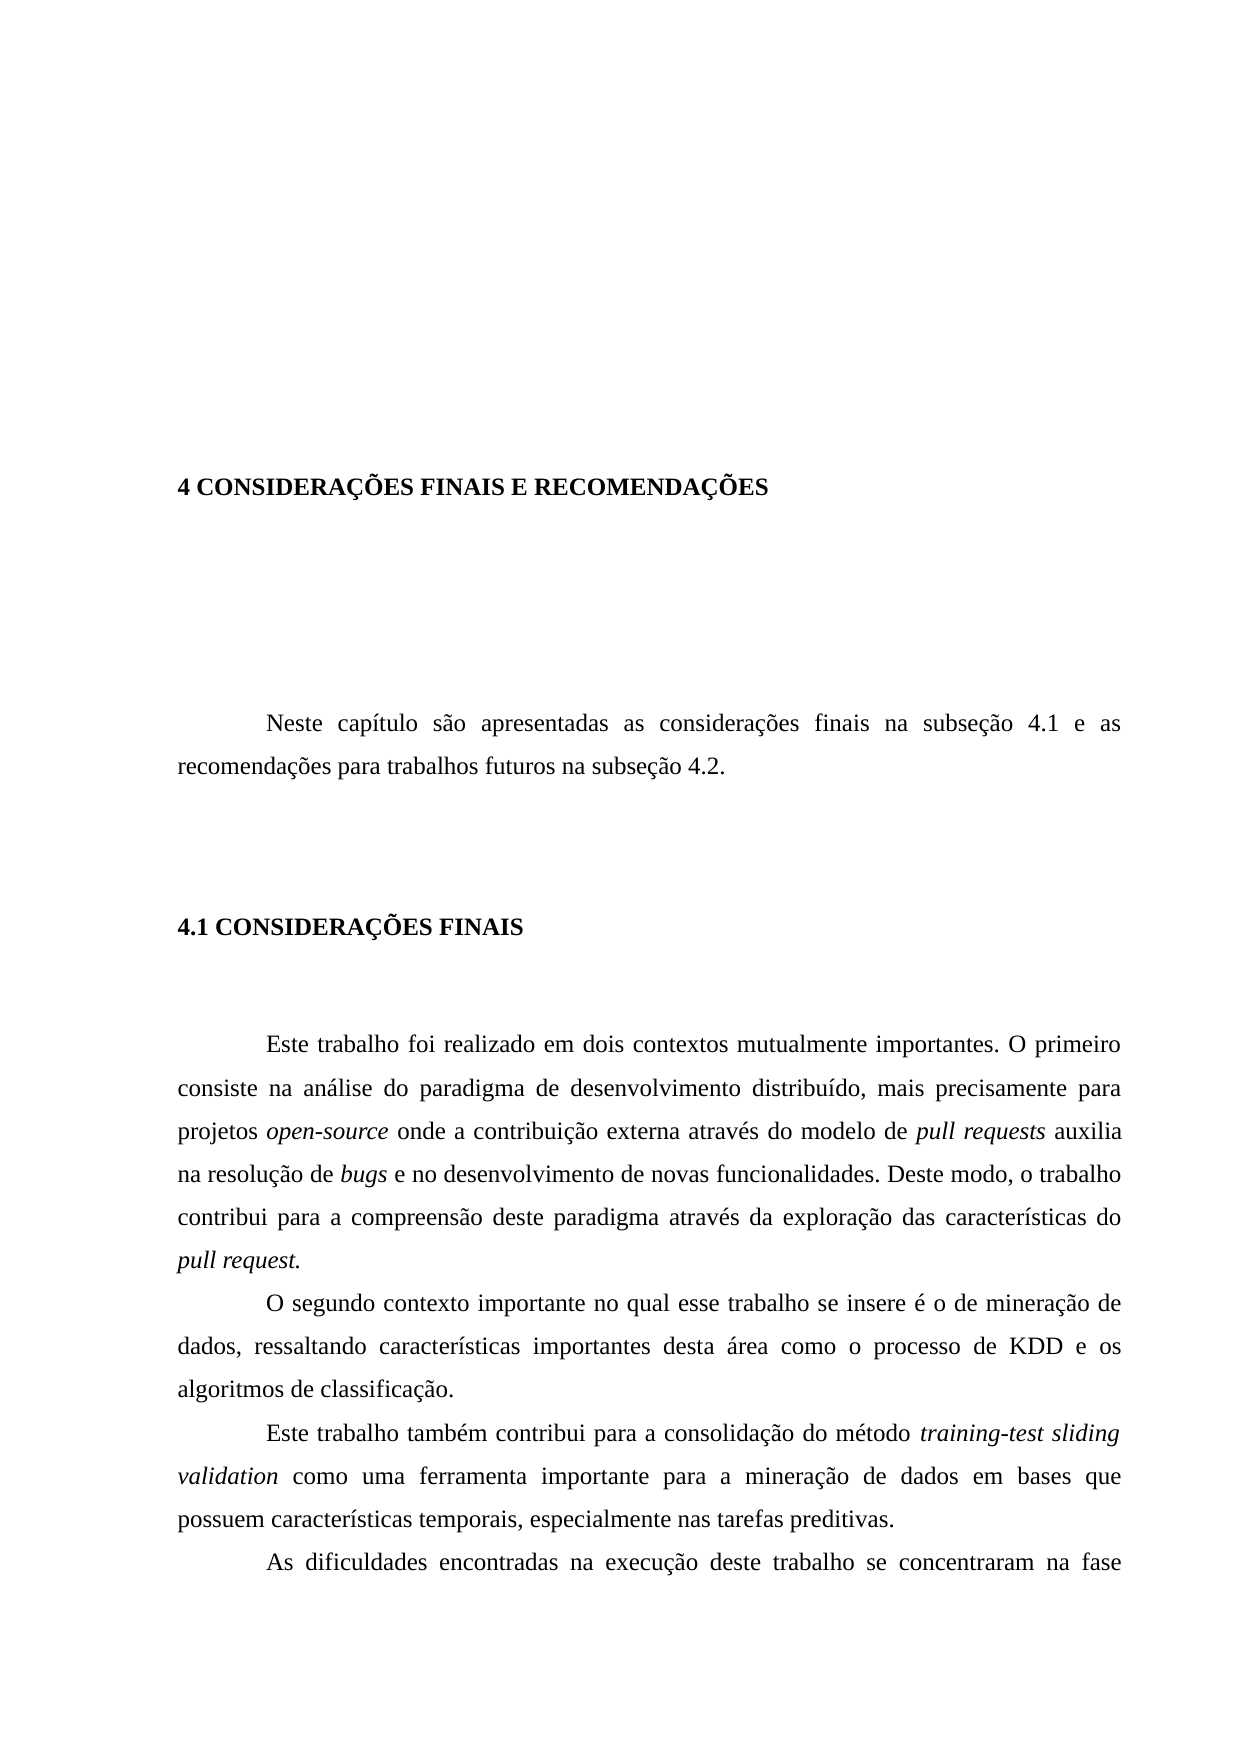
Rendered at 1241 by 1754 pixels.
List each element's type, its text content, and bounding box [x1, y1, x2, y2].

text O segundo contexto importante no qual esse trabalho se insere é o de mineração de dados, ressaltando características importantes desta área como o processo de KDD e os algoritmos de classificação. [177, 1288, 1122, 1403]
text As dificuldades encontradas na execução deste trabalho se concentraram na fase [177, 1547, 1122, 1576]
text Este trabalho foi realizado em dois contextos mutualmente importantes. O primeiro consiste na análise do paradigma de desenvolvimento distribuído, mais precisamente para projetos open-source onde a contribuição externa através do modelo de pull requests auxilia na resolução de bugs e no desenvolvimento de novas funcionalidades. Deste modo, o trabalho contribui para a compreensão deste paradigma através da exploração das características do pull request. [177, 1029, 1122, 1274]
text 4.1 CONSIDERAÇÕES FINAIS [177, 912, 1122, 941]
text Neste capítulo são apresentadas as considerações finais na subseção 4.1 e as recomendações para trabalhos futuros na subseção 4.2. [177, 708, 1122, 780]
text Este trabalho também contribui para a consolidação do método training-test sliding validation como uma ferramenta importante para a mineração de dados em bases que possuem características temporais, especialmente nas tarefas preditivas. [177, 1418, 1122, 1533]
text 4 CONSIDERAÇÕES FINAIS E RECOMENDAÇÕES [177, 472, 1122, 501]
